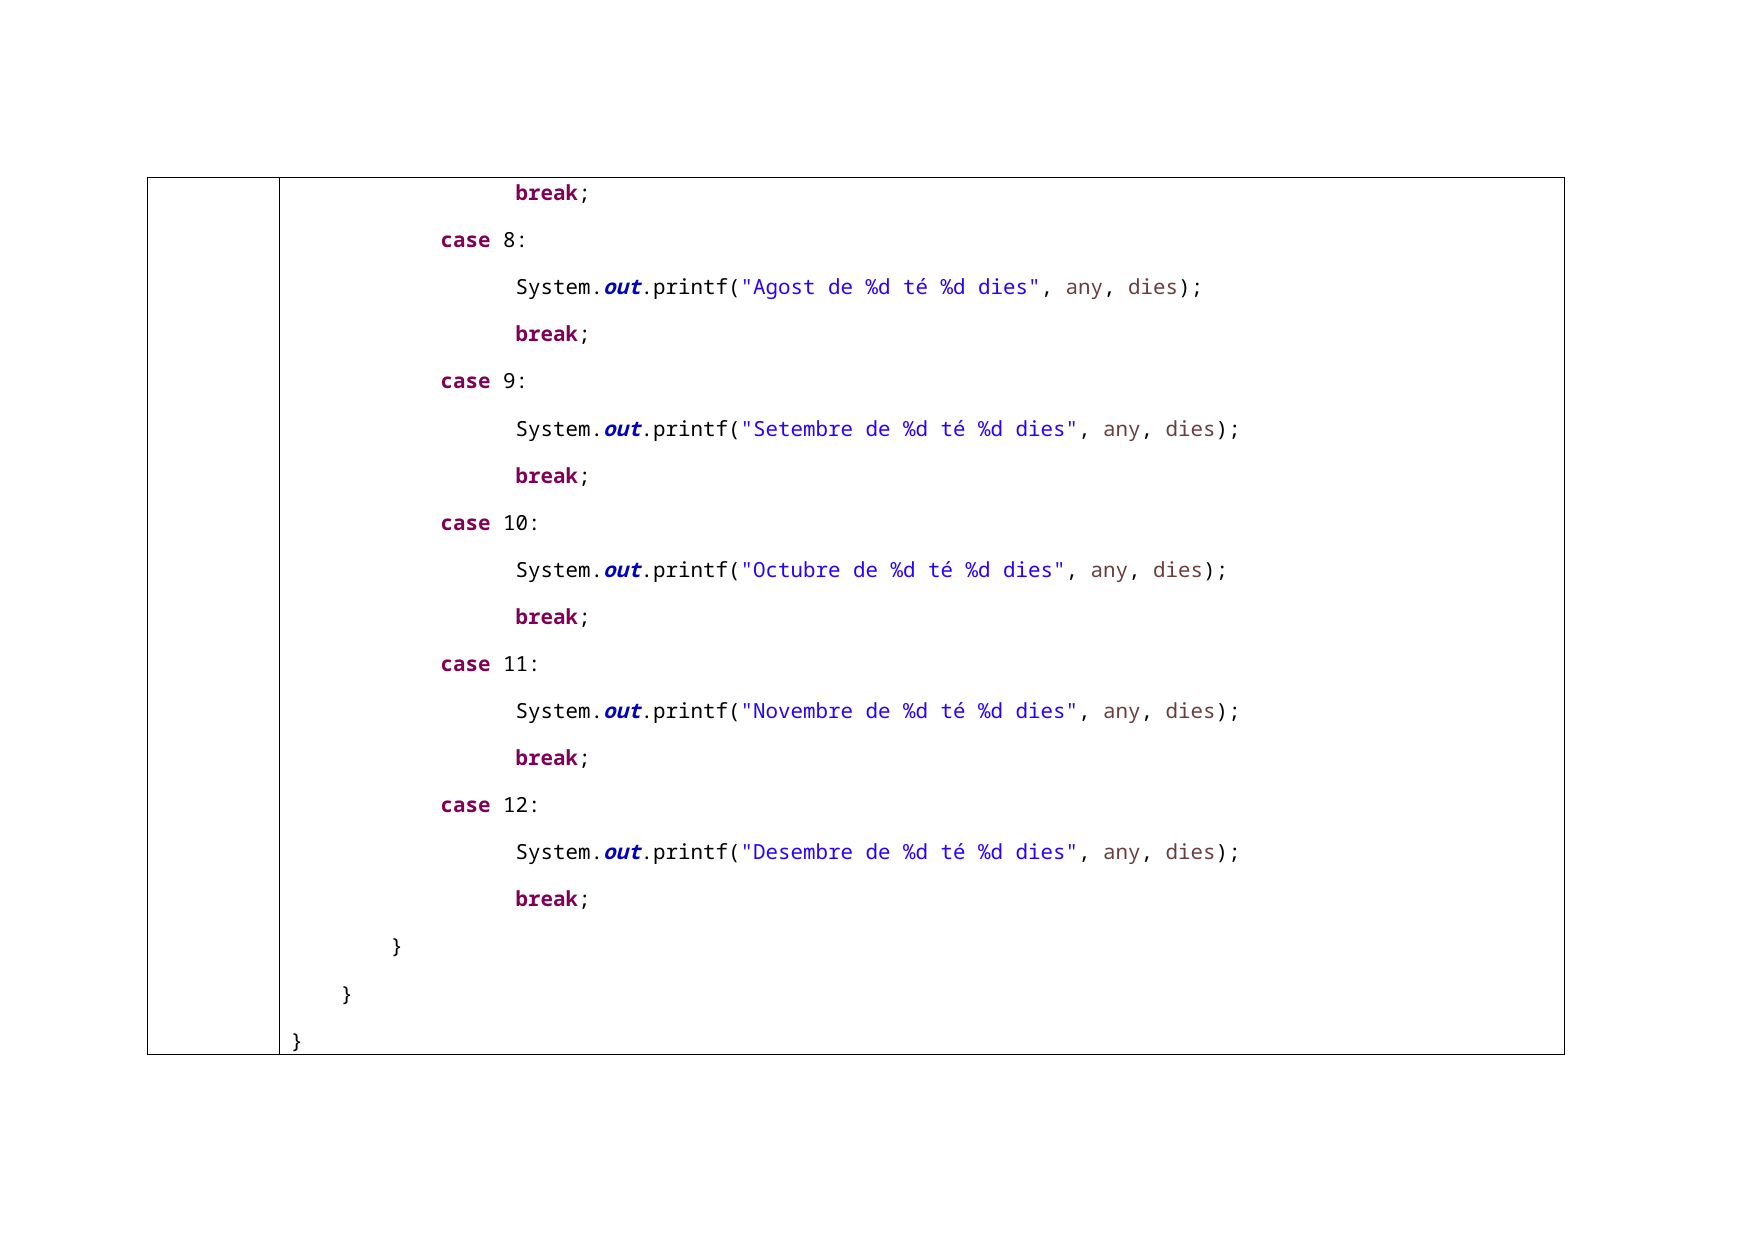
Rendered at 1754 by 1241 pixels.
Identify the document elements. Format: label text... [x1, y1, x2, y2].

table_cell [148, 178, 279, 1054]
table_cell break; case 8: System.out.printf("Agost de %d té %d dies", any, dies); break; case 9: System.out.printf("Setembre de %d té %d dies", any, dies); break; case 10: System.out.printf("Octubre de %d té %d dies", any, dies); break; case 11: System.out.printf("Novembre de %d té %d dies", any, dies); break; case 12: System.out.printf("Desembre de %d té %d dies", any, dies); break; } } } [280, 178, 1564, 1054]
